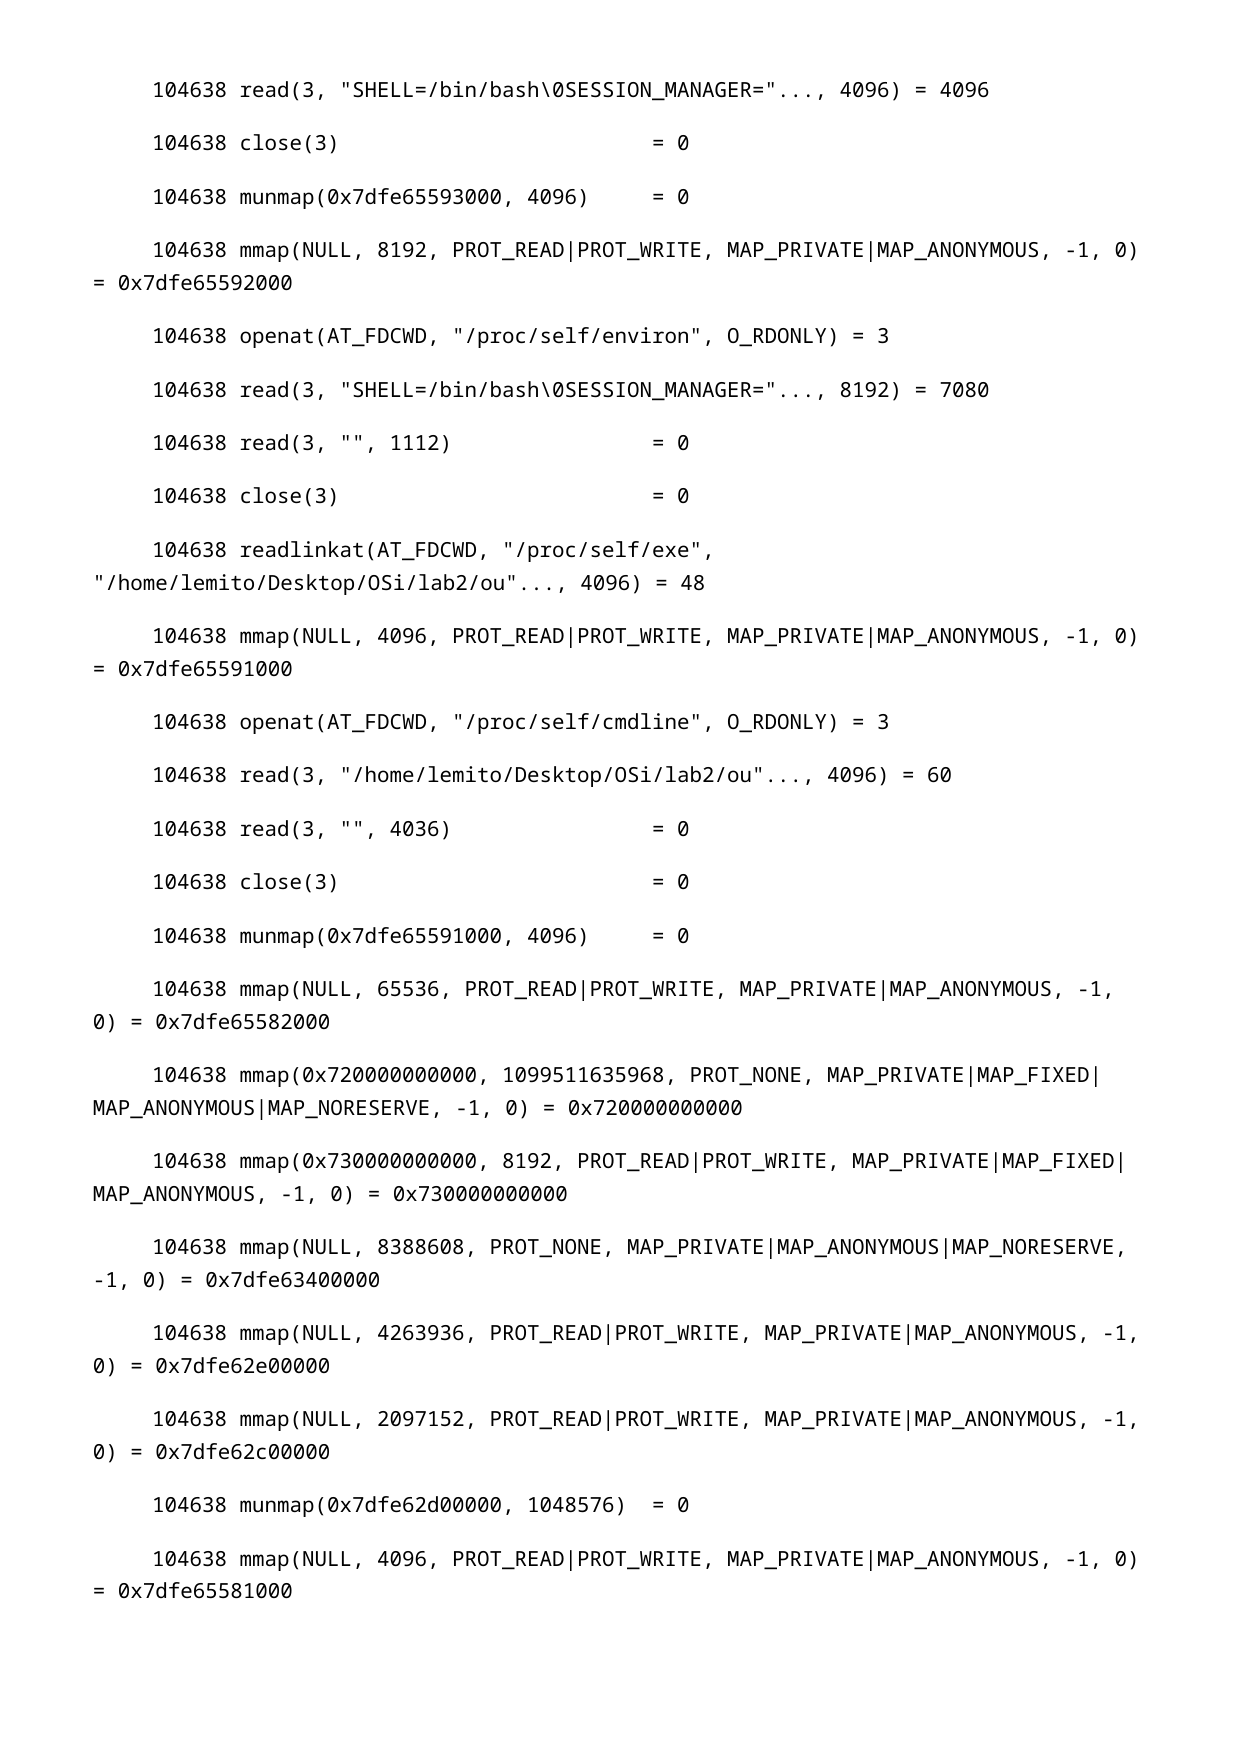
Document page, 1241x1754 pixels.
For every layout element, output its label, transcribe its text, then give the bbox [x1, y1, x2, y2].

text 104638 openat(AT_FDCWD, "/proc/self/environ", O_RDONLY) = 3 [93, 321, 1147, 350]
text 104638 close(3) = 0 [93, 482, 1147, 510]
text 104638 mmap(0x730000000000, 8192, PROT_READ|PROT_WRITE, MAP_PRIVATE|MAP_FIXED|MAP_ANONYMOUS, -1, 0) = 0x730000000000 [93, 1146, 1147, 1207]
text 104638 read(3, "SHELL=/bin/bash\0SESSION_MANAGER="..., 4096) = 4096 [93, 75, 1147, 103]
text 104638 mmap(NULL, 8388608, PROT_NONE, MAP_PRIVATE|MAP_ANONYMOUS|MAP_NORESERVE, -1, 0) = 0x7dfe63400000 [93, 1232, 1147, 1293]
text 104638 readlinkat(AT_FDCWD, "/proc/self/exe", "/home/lemito/Desktop/OSi/lab2/ou"..., 4096) = 48 [93, 535, 1147, 596]
text 104638 mmap(NULL, 4096, PROT_READ|PROT_WRITE, MAP_PRIVATE|MAP_ANONYMOUS, -1, 0) = 0x7dfe65581000 [93, 1544, 1147, 1605]
text 104638 read(3, "", 4036) = 0 [93, 814, 1147, 842]
text 104638 mmap(0x720000000000, 1099511635968, PROT_NONE, MAP_PRIVATE|MAP_FIXED|MAP_ANONYMOUS|MAP_NORESERVE, -1, 0) = 0x720000000000 [93, 1060, 1147, 1121]
text 104638 read(3, "SHELL=/bin/bash\0SESSION_MANAGER="..., 8192) = 7080 [93, 375, 1147, 403]
text 104638 mmap(NULL, 65536, PROT_READ|PROT_WRITE, MAP_PRIVATE|MAP_ANONYMOUS, -1, 0) = 0x7dfe65582000 [93, 974, 1147, 1035]
text 104638 mmap(NULL, 4096, PROT_READ|PROT_WRITE, MAP_PRIVATE|MAP_ANONYMOUS, -1, 0) = 0x7dfe65591000 [93, 621, 1147, 682]
text 104638 openat(AT_FDCWD, "/proc/self/cmdline", O_RDONLY) = 3 [93, 707, 1147, 736]
text 104638 mmap(NULL, 2097152, PROT_READ|PROT_WRITE, MAP_PRIVATE|MAP_ANONYMOUS, -1, 0) = 0x7dfe62c00000 [93, 1404, 1147, 1466]
text 104638 read(3, "", 1112) = 0 [93, 428, 1147, 457]
text 104638 mmap(NULL, 8192, PROT_READ|PROT_WRITE, MAP_PRIVATE|MAP_ANONYMOUS, -1, 0) = 0x7dfe65592000 [93, 235, 1147, 296]
text 104638 close(3) = 0 [93, 128, 1147, 157]
text 104638 read(3, "/home/lemito/Desktop/OSi/lab2/ou"..., 4096) = 60 [93, 761, 1147, 789]
text 104638 mmap(NULL, 4263936, PROT_READ|PROT_WRITE, MAP_PRIVATE|MAP_ANONYMOUS, -1, 0) = 0x7dfe62e00000 [93, 1318, 1147, 1379]
text 104638 munmap(0x7dfe62d00000, 1048576) = 0 [93, 1491, 1147, 1519]
text 104638 munmap(0x7dfe65593000, 4096) = 0 [93, 182, 1147, 210]
text 104638 close(3) = 0 [93, 867, 1147, 896]
text 104638 munmap(0x7dfe65591000, 4096) = 0 [93, 921, 1147, 949]
